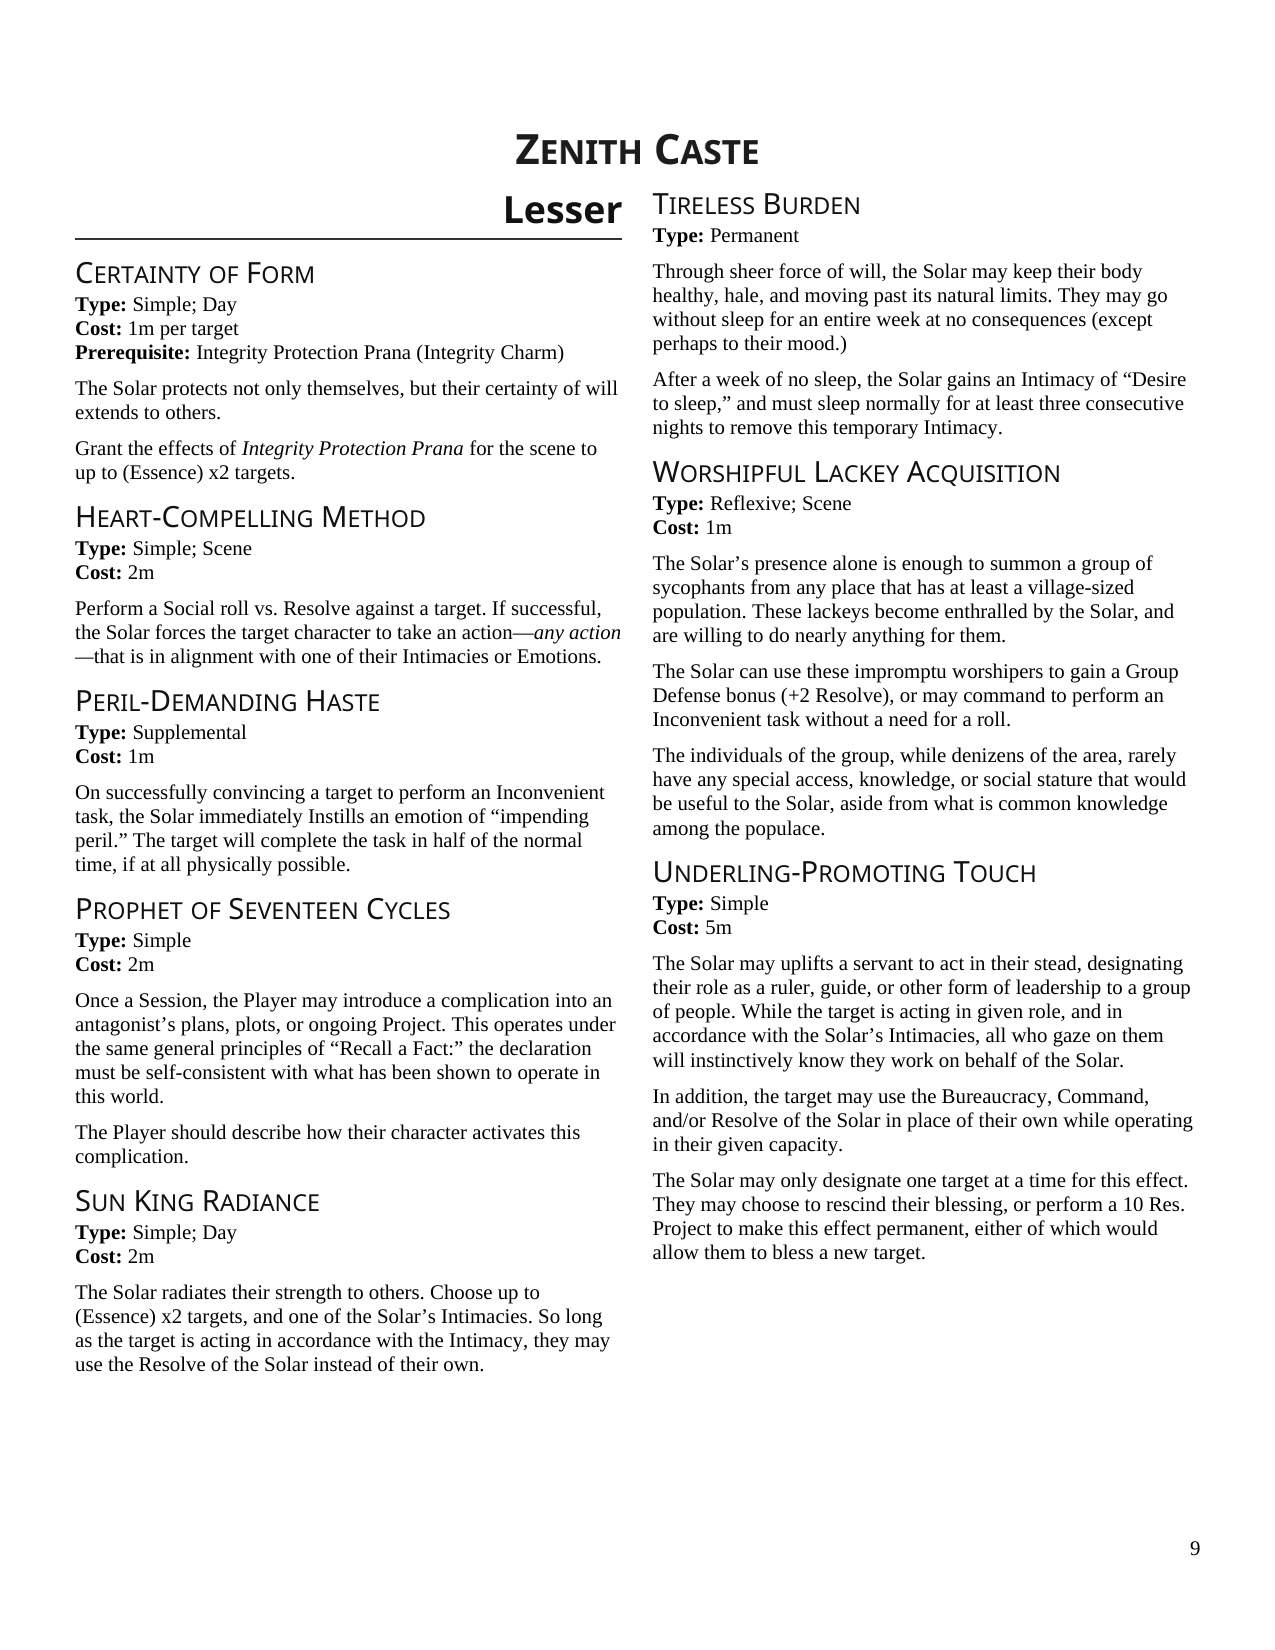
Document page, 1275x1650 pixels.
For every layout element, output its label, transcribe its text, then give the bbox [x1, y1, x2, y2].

text Type: Simple; Day Cost: 2m [75, 1220, 622, 1268]
text On successfully convincing a target to perform an Inconvenient task, the Solar immediately Instills an emotion of “impending peril.” The target will complete the task in half of the normal time, if at all physically possible. [75, 780, 622, 876]
text In addition, the target may use the Bureaucracy, Command, and/or Resolve of the Solar in place of their own while operating in their given capacity. [652, 1083, 1200, 1156]
text Type: Simple Cost: 5m [652, 891, 1200, 939]
text Type: Permanent [652, 223, 1200, 247]
text The Solar can use these impromptu worshipers to gain a Group Defense bonus (+2 Resolve), or may command to perform an Inconvenient task without a need for a roll. [652, 659, 1200, 731]
subtitle Sun King Radiance [75, 1180, 622, 1220]
subtitle Peril-Demanding Haste [75, 680, 622, 720]
text Type: Simple Cost: 2m [75, 928, 622, 976]
text The Solar may only designate one target at a time for this effect. They may choose to rescind their blessing, or perform a 10 Res. Project to make this effect permanent, either of which would allow them to bless a new target. [652, 1168, 1200, 1264]
subtitle Heart-Compelling Method [75, 496, 622, 536]
text The Player should describe how their character activates this complication. [75, 1120, 622, 1168]
text The Solar’s presence alone is enough to summon a group of sycophants from any place that has at least a village-sized population. These lackeys become enthralled by the Solar, and are willing to do nearly anything for them. [652, 551, 1200, 647]
text The individuals of the group, while denizens of the area, rarely have any special access, knowledge, or social stature that would be useful to the Solar, aside from what is common knowledge among the populace. [652, 743, 1200, 839]
subtitle Worshipful Lackey Acquisition [652, 451, 1200, 491]
subtitle Underling-Promoting Touch [652, 851, 1200, 891]
text The Solar may uplifts a servant to act in their stead, designating their role as a ruler, guide, or other form of leadership to a group of people. While the target is acting in given role, and in accordance with the Solar’s Intimacies, all who gaze on them will instinctively know they work on behalf of the Solar. [652, 951, 1200, 1072]
subtitle Certainty of Form [75, 252, 622, 292]
subtitle Prophet of Seventeen Cycles [75, 888, 622, 928]
text Type: Simple; Day Cost: 1m per target Prerequisite: Integrity Protection Prana (Integrity Charm) [75, 292, 622, 364]
text Lesser [75, 183, 622, 238]
text Type: Simple; Scene Cost: 2m [75, 536, 622, 584]
subtitle Tireless Burden [652, 183, 1200, 223]
text The Solar protects not only themselves, but their certainty of will extends to others. [75, 376, 622, 424]
text Through sheer force of will, the Solar may keep their body healthy, hale, and moving past its natural limits. They may go without sleep for an entire week at no consequences (except perhaps to their mood.) [652, 259, 1200, 355]
subtitle Zenith Caste [75, 120, 1200, 177]
text Type: Supplemental Cost: 1m [75, 720, 622, 768]
text Perform a Social roll vs. Resolve against a target. If successful, the Solar forces the target character to take an action—any action—that is in alignment with one of their Intimacies or Emotions. [75, 596, 622, 668]
text Type: Reflexive; Scene Cost: 1m [652, 491, 1200, 539]
text Grant the effects of Integrity Protection Prana for the scene to up to (Essence) x2 targets. [75, 436, 622, 484]
text The Solar radiates their strength to others. Choose up to (Essence) x2 targets, and one of the Solar’s Intimacies. So long as the target is acting in accordance with the Intimacy, they may use the Resolve of the Solar instead of their own. [75, 1280, 622, 1376]
text Once a Session, the Player may introduce a complication into an antagonist’s plans, plots, or ongoing Project. This operates under the same general principles of “Recall a Fact:” the declaration must be self-consistent with what has been shown to operate in this world. [75, 988, 622, 1108]
text After a week of no sleep, the Solar gains an Intimacy of “Desire to sleep,” and must sleep normally for at least three consecutive nights to remove this temporary Intimacy. [652, 367, 1200, 439]
